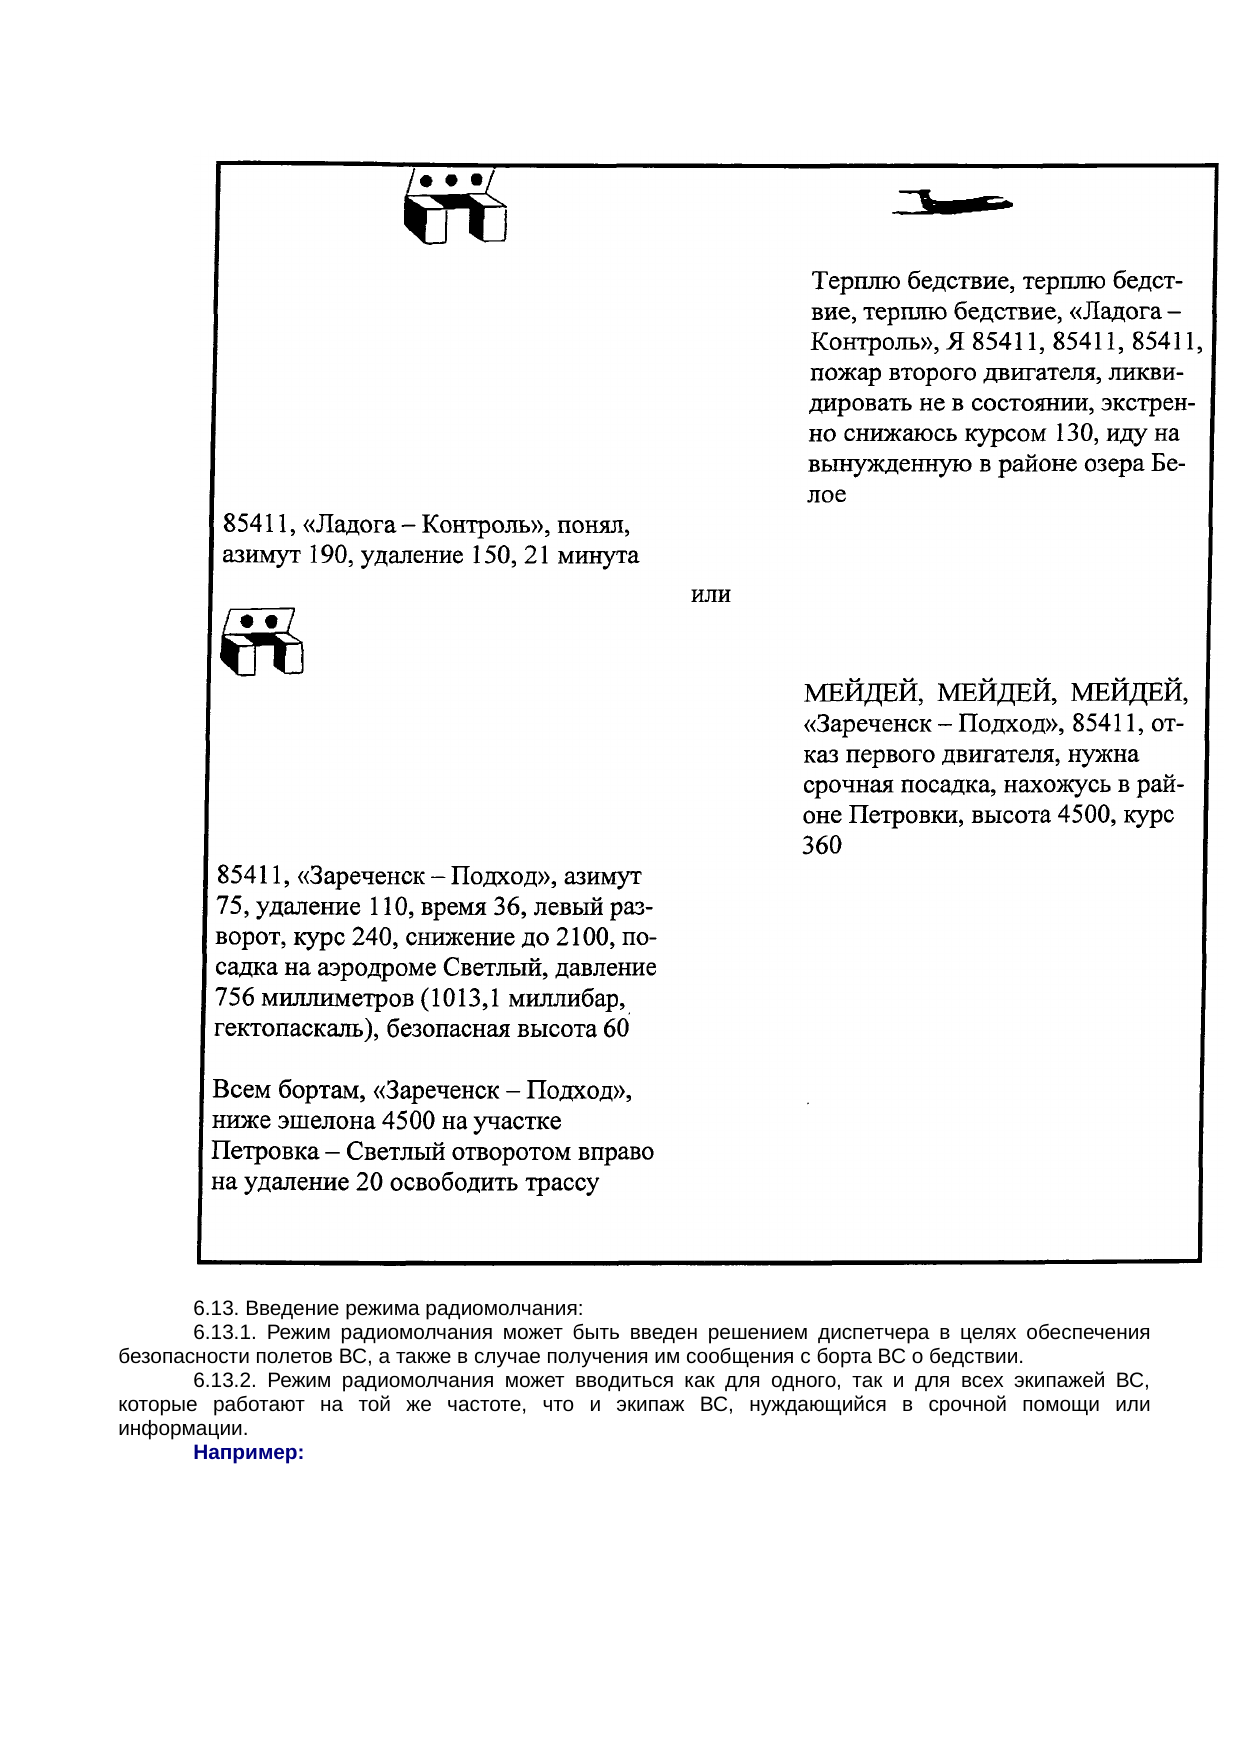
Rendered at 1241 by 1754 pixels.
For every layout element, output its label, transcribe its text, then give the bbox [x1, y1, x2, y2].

text Например: [118, 1440, 1152, 1464]
picture [193, 150, 1225, 1268]
text 6.13.2. Режим радиомолчания может вводиться как для одного, так и для всех экипажей ВС, которые работают на той же частоте, что и экипаж ВС, нуждающийся в срочной помощи или информации. [118, 1368, 1152, 1440]
text 6.13.1. Режим радиомолчания может быть введен решением диспетчера в целях обеспечения безопасности полетов ВС, а также в случае получения им сообщения с борта ВС о бедствии. [118, 1320, 1152, 1368]
text 6.13. Введение режима радиомолчания: [118, 1296, 1152, 1320]
